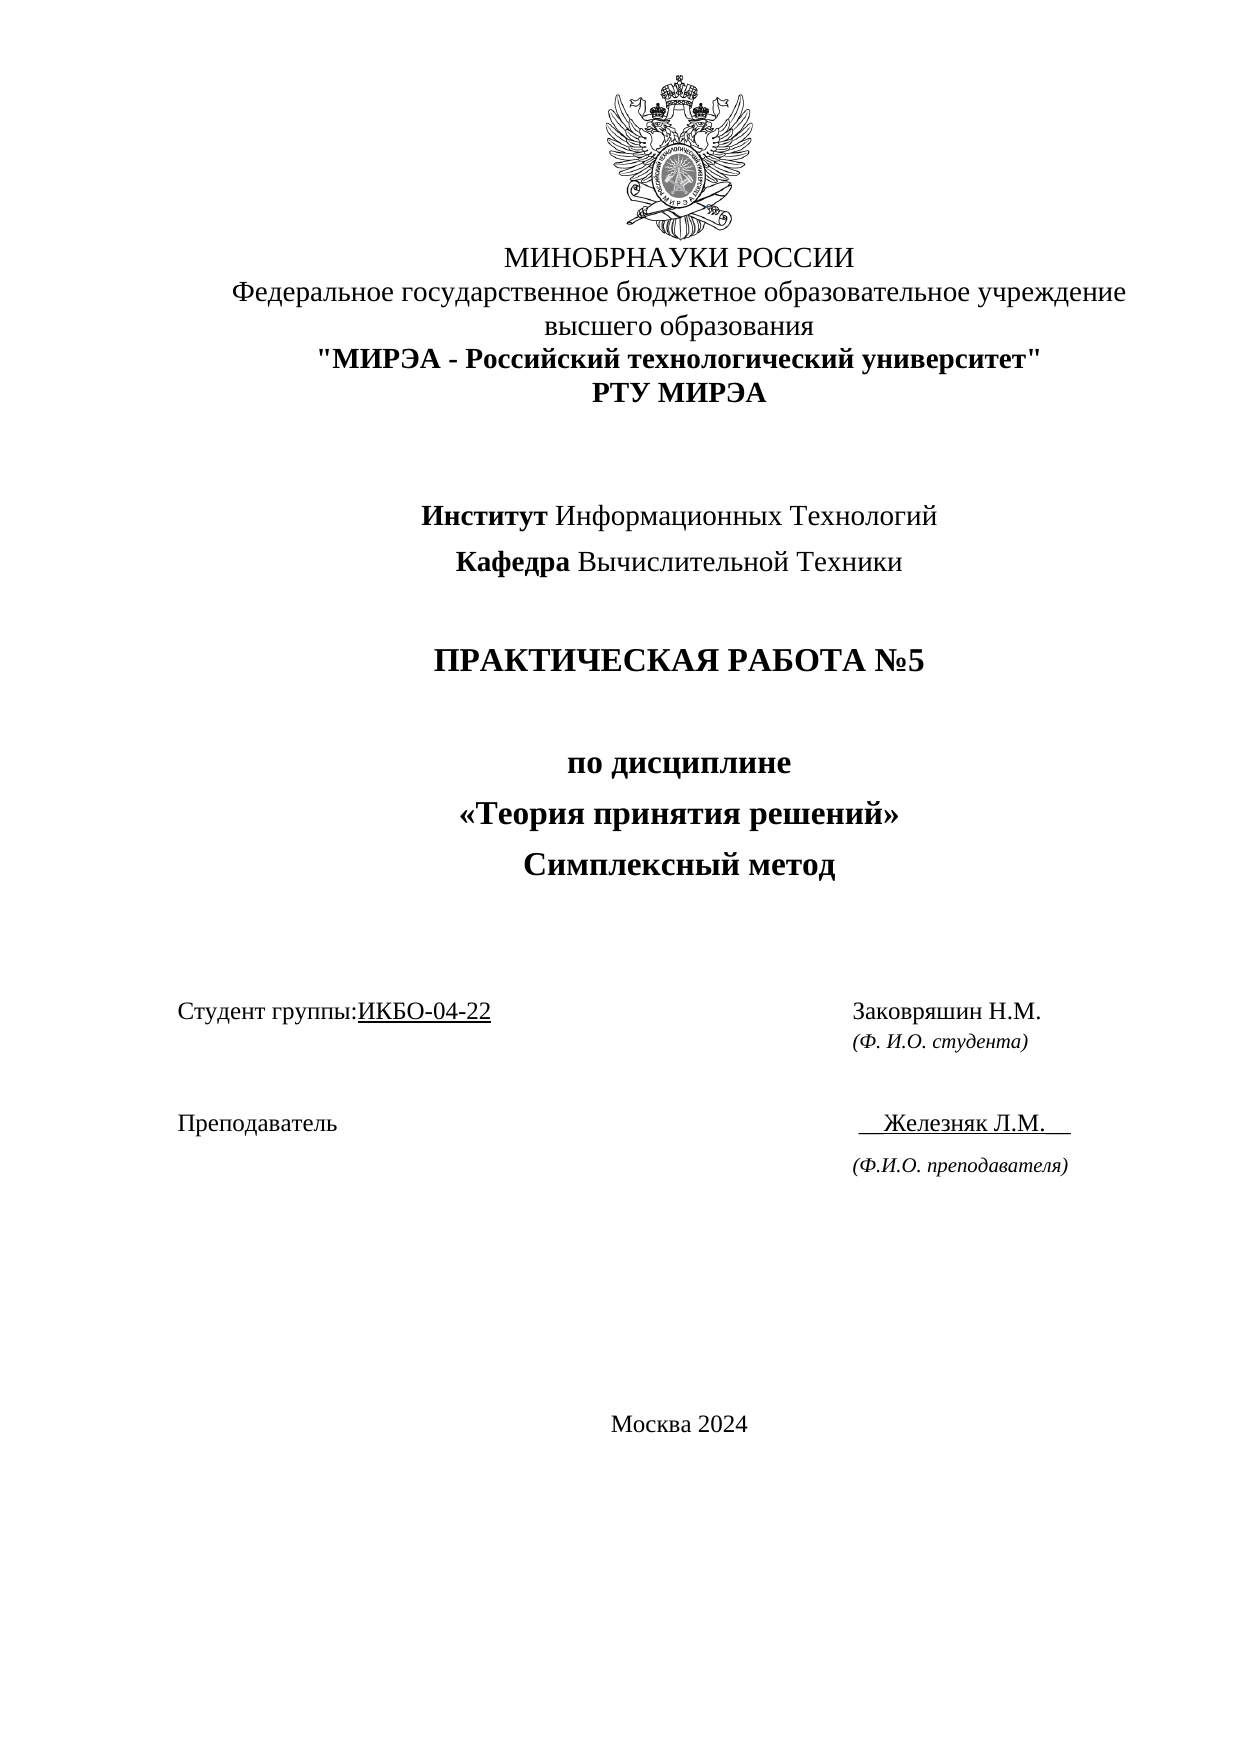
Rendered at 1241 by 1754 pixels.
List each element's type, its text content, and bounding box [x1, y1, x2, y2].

text Студент группы:ИКБО-04-22 Заковряшин Н.М. (Ф. И.О. студента) [177, 996, 1181, 1054]
text Москва 2024 [177, 1409, 1181, 1438]
table_header МИНОБРНАУКИ РОССИИ [179, 241, 1179, 274]
table_cell Федеральное государственное бюджетное образовательное учреждение высшего образования "МИРЭА - Российский технологический университет" РТУ МИРЭА [179, 274, 1179, 498]
text Симплексный метод [177, 844, 1181, 882]
text Преподаватель __Железняк Л.М.__ [177, 1108, 1181, 1136]
text (Ф.И.О. преподавателя) [177, 1149, 1181, 1178]
table_header [543, 1275, 868, 1304]
text Кафедра Вычислительной Техники [177, 544, 1181, 577]
table_header [177, 1275, 543, 1304]
table_header [868, 1275, 1174, 1304]
text «Теория принятия решений» [177, 793, 1181, 831]
text ПРАКТИЧЕСКАЯ РАБОТА №5 [177, 641, 1181, 679]
text Институт Информационных Технологий [177, 498, 1181, 531]
text по дисциплине [177, 742, 1181, 781]
